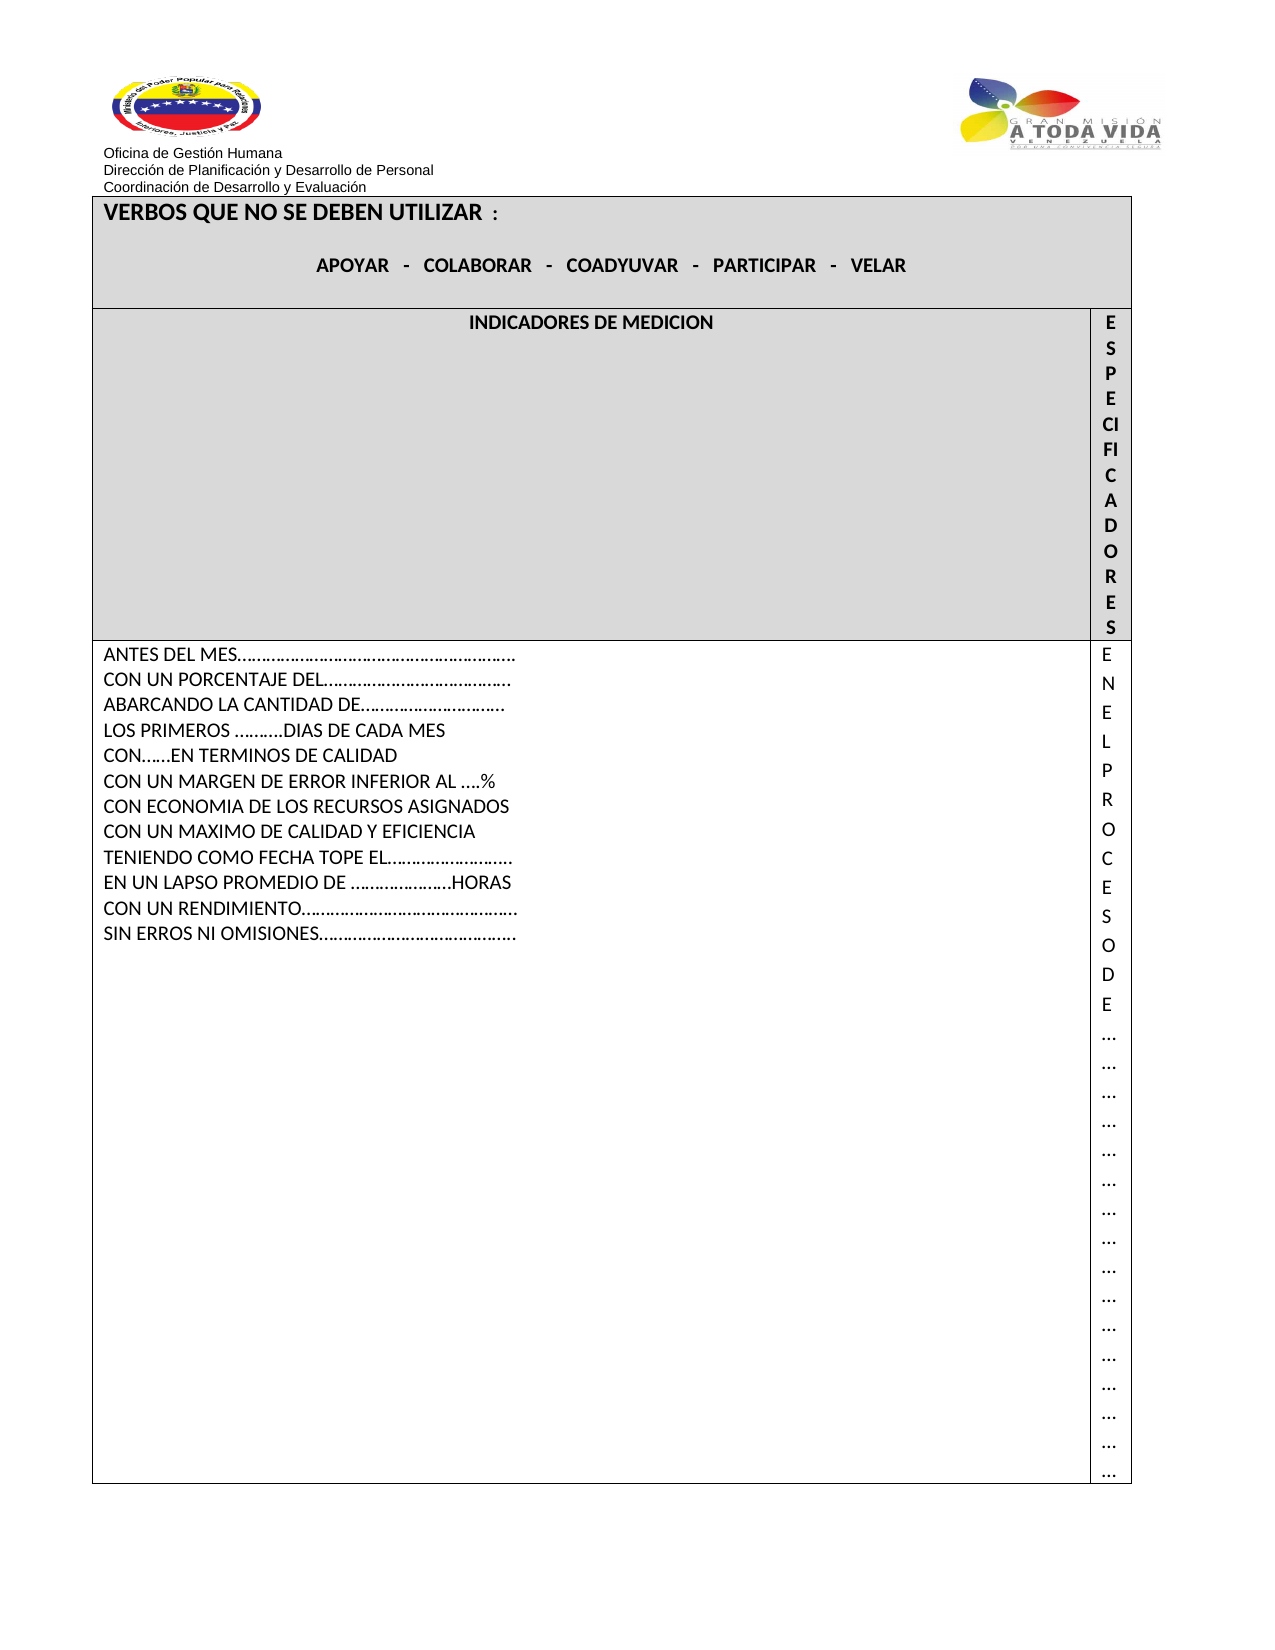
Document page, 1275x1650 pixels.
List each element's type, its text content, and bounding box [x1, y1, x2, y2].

table_cell ANTES DEL MES…………………………………………………. CON UN PORCENTAJE DEL………………………………… ABARCANDO LA CANTIDAD DE………………………… LOS PRIMEROS ……….DIAS DE CADA MES CON……EN TERMINOS DE CALIDAD CON UN MARGEN DE ERROR INFERIOR AL ….% CON ECONOMIA DE LOS RECURSOS ASIGNADOS CON UN MAXIMO DE CALIDAD Y EFICIENCIA TENIENDO COMO FECHA TOPE EL…………………….. EN UN LAPSO PROMEDIO DE …………………HORAS CON UN RENDIMIENTO……………………………………… SIN ERROS NI OMISIONES………………………………….. [93, 641, 1090, 1483]
table_header VERBOS QUE NO SE DEBEN UTILIZAR : APOYAR - COLABORAR - COADYUVAR - PARTICIPAR - VELAR [93, 197, 1131, 308]
picture [108, 73, 265, 140]
table_cell INDICADORES DE MEDICION [93, 309, 1090, 640]
table_cell EN EL PROCESO DE………………………………………… [1091, 641, 1131, 1483]
table_cell ESPECIFICADORES [1091, 309, 1131, 640]
picture [953, 73, 1166, 157]
